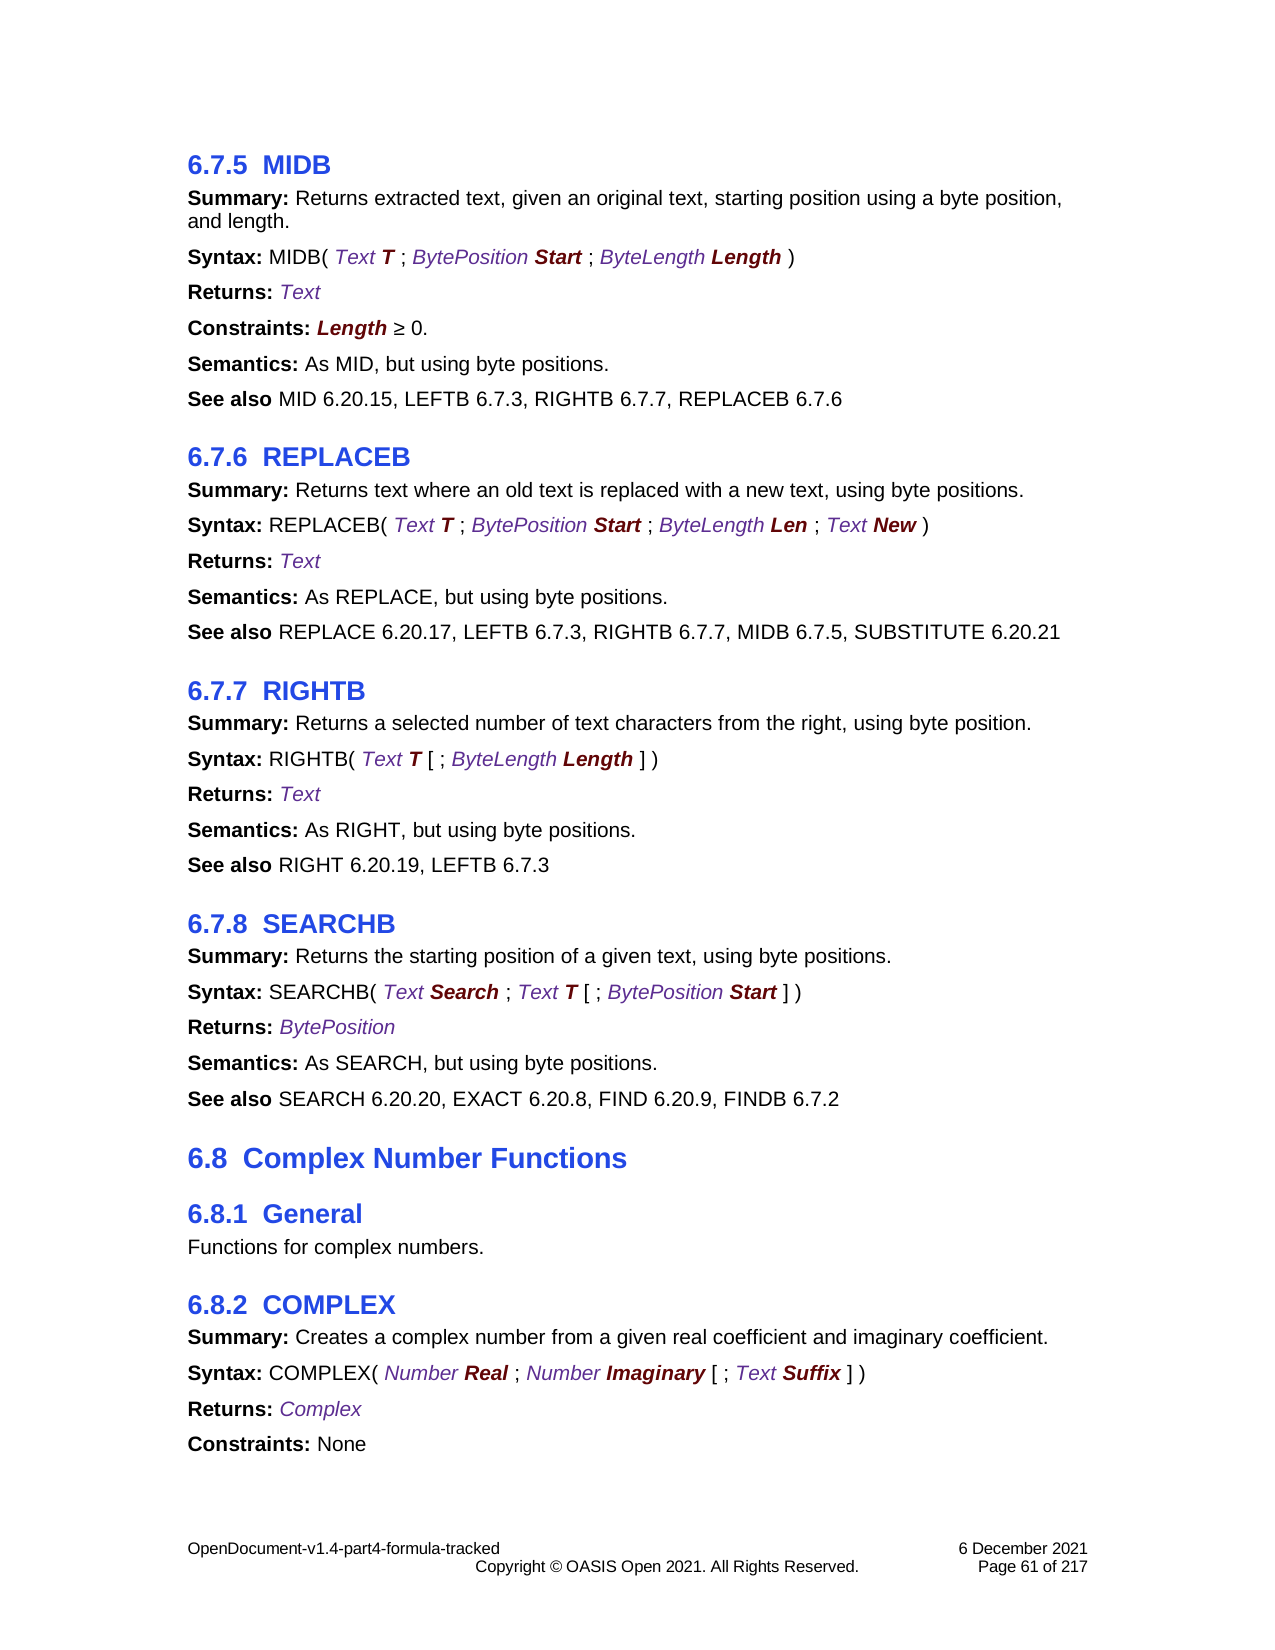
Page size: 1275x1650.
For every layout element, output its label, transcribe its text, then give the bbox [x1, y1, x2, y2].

text See also RIGHT 6.20.19, LEFTB 6.7.3 [187, 854, 1088, 877]
subtitle RIGHTB [187, 675, 1088, 705]
text Semantics: As REPLACE, but using byte positions. [187, 585, 1088, 609]
text Syntax: RIGHTB( Text T [ ; ByteLength Length ] ) [187, 747, 1088, 771]
text Returns: BytePosition [187, 1016, 1088, 1039]
text Semantics: As SEARCH, but using byte positions. [187, 1051, 1088, 1075]
text Syntax: MIDB( Text T ; BytePosition Start ; ByteLength Length ) [187, 245, 1088, 269]
subtitle SEARCHB [187, 908, 1088, 938]
text Summary: Creates a complex number from a given real coefficient and imaginary coefficient. [187, 1326, 1088, 1349]
text Syntax: COMPLEX( Number Real ; Number Imaginary [ ; Text Suffix ] ) [187, 1361, 1088, 1385]
text Returns: Text [187, 281, 1088, 304]
text Functions for complex numbers. [187, 1235, 1088, 1259]
text Summary: Returns a selected number of text characters from the right, using byte position. [187, 711, 1088, 735]
text See also MID 6.20.15, LEFTB 6.7.3, RIGHTB 6.7.7, REPLACEB 6.7.6 [187, 388, 1088, 411]
text Syntax: REPLACEB( Text T ; BytePosition Start ; ByteLength Len ; Text New ) [187, 514, 1088, 537]
text Returns: Complex [187, 1397, 1088, 1421]
text Summary: Returns extracted text, given an original text, starting position using a byte position, and length. [187, 186, 1088, 233]
text Constraints: Length ≥ 0. [187, 316, 1088, 340]
text Summary: Returns the starting position of a given text, using byte positions. [187, 944, 1088, 968]
text See also SEARCH 6.20.20, EXACT 6.20.8, FIND 6.20.9, FINDB 6.7.2 [187, 1087, 1088, 1111]
subtitle MIDB [187, 150, 1088, 180]
text Summary: Returns text where an old text is replaced with a new text, using byte positions. [187, 478, 1088, 502]
text See also REPLACE 6.20.17, LEFTB 6.7.3, RIGHTB 6.7.7, MIDB 6.7.5, SUBSTITUTE 6.20.21 [187, 621, 1088, 644]
text Semantics: As MID, but using byte positions. [187, 352, 1088, 376]
subtitle REPLACEB [187, 442, 1088, 472]
text Semantics: As RIGHT, but using byte positions. [187, 818, 1088, 842]
text Constraints: None [187, 1433, 1088, 1456]
text Syntax: SEARCHB( Text Search ; Text T [ ; BytePosition Start ] ) [187, 980, 1088, 1004]
subtitle Complex Number Functions [187, 1142, 1088, 1174]
text Returns: Text [187, 549, 1088, 573]
subtitle COMPLEX [187, 1290, 1088, 1320]
subtitle General [187, 1199, 1088, 1229]
text Returns: Text [187, 783, 1088, 806]
